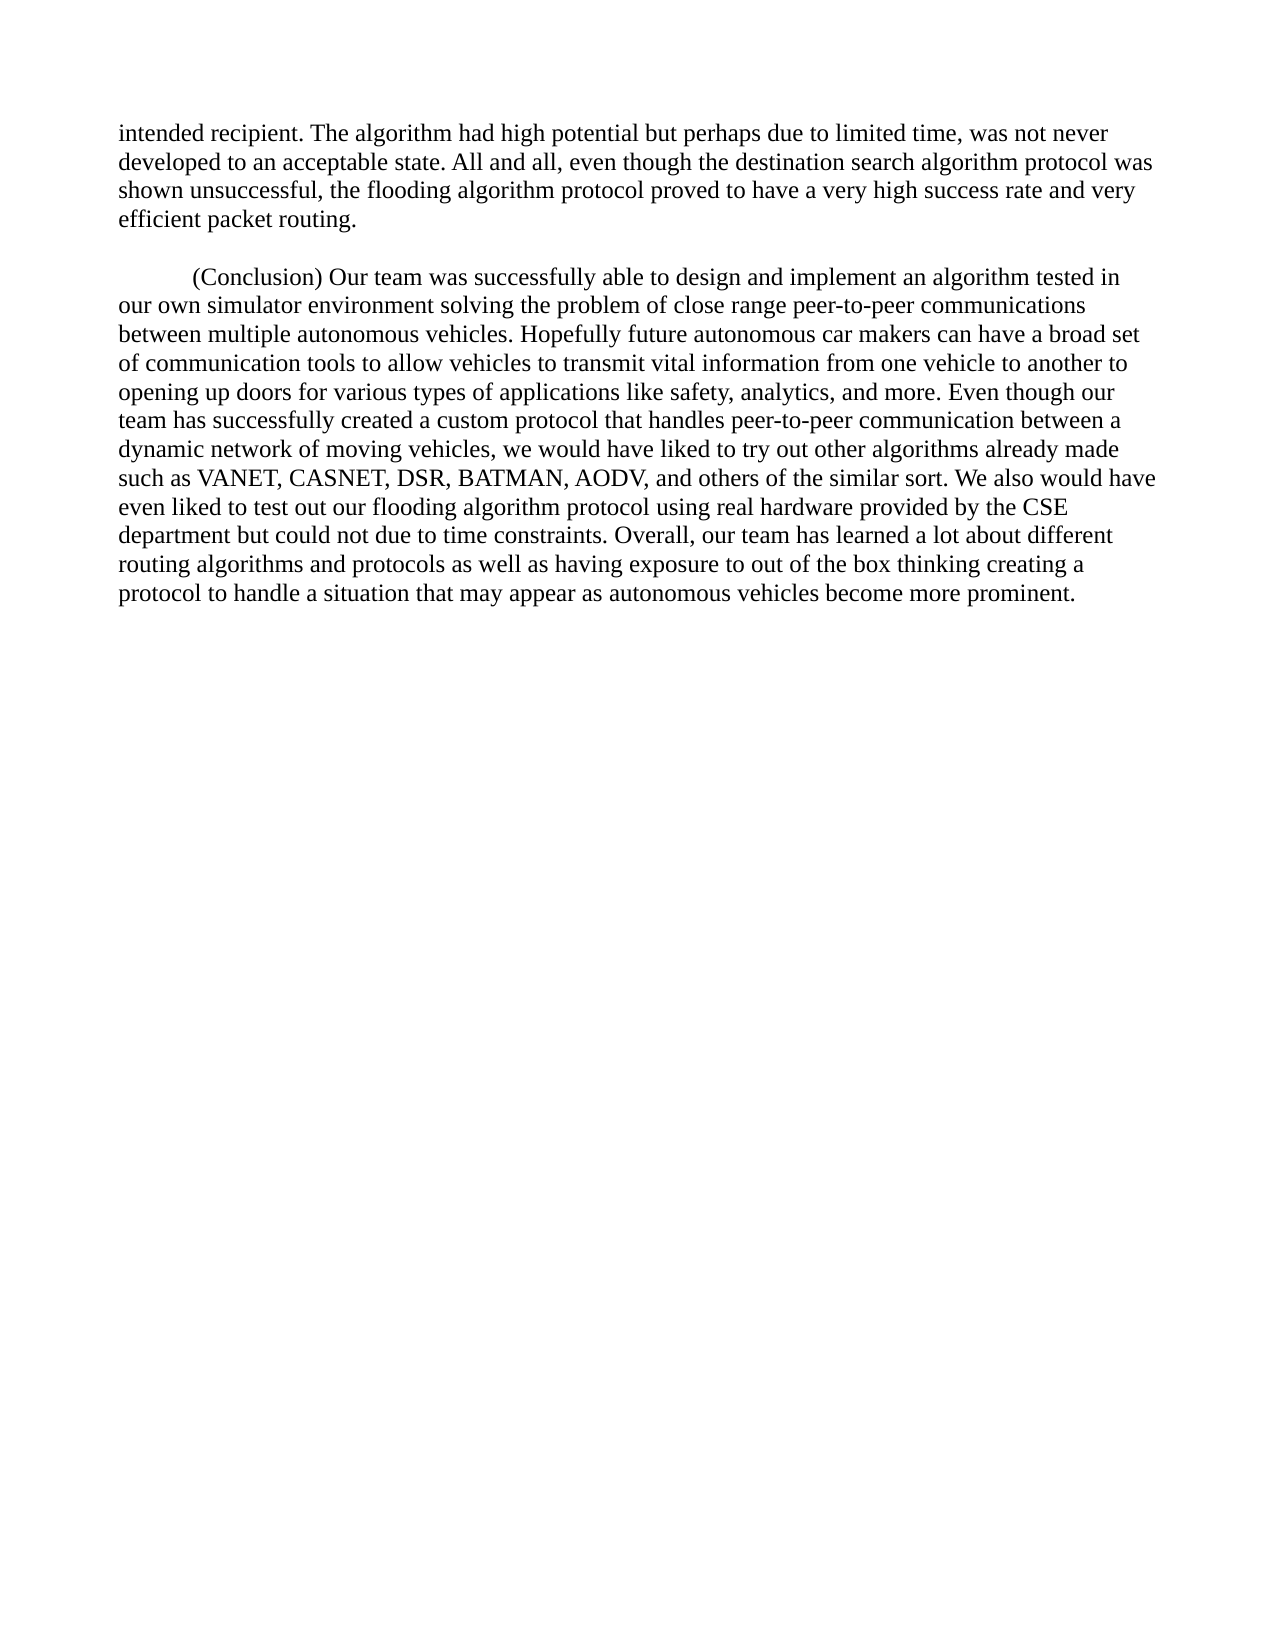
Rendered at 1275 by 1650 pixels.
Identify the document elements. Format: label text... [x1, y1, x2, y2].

text (Conclusion) Our team was successfully able to design and implement an algorithm tested in our own simulator environment solving the problem of close range peer-to-peer communications between multiple autonomous vehicles. Hopefully future autonomous car makers can have a broad set of communication tools to allow vehicles to transmit vital information from one vehicle to another to opening up doors for various types of applications like safety, analytics, and more. Even though our team has successfully created a custom protocol that handles peer-to-peer communication between a dynamic network of moving vehicles, we would have liked to try out other algorithms already made such as VANET, CASNET, DSR, BATMAN, AODV, and others of the similar sort. We also would have even liked to test out our flooding algorithm protocol using real hardware provided by the CSE department but could not due to time constraints. Overall, our team has learned a lot about different routing algorithms and protocols as well as having exposure to out of the box thinking creating a protocol to handle a situation that may appear as autonomous vehicles become more prominent. [118, 262, 1157, 607]
text intended recipient. The algorithm had high potential but perhaps due to limited time, was not never developed to an acceptable state. All and all, even though the destination search algorithm protocol was shown unsuccessful, the flooding algorithm protocol proved to have a very high success rate and very efficient packet routing. [118, 118, 1157, 233]
